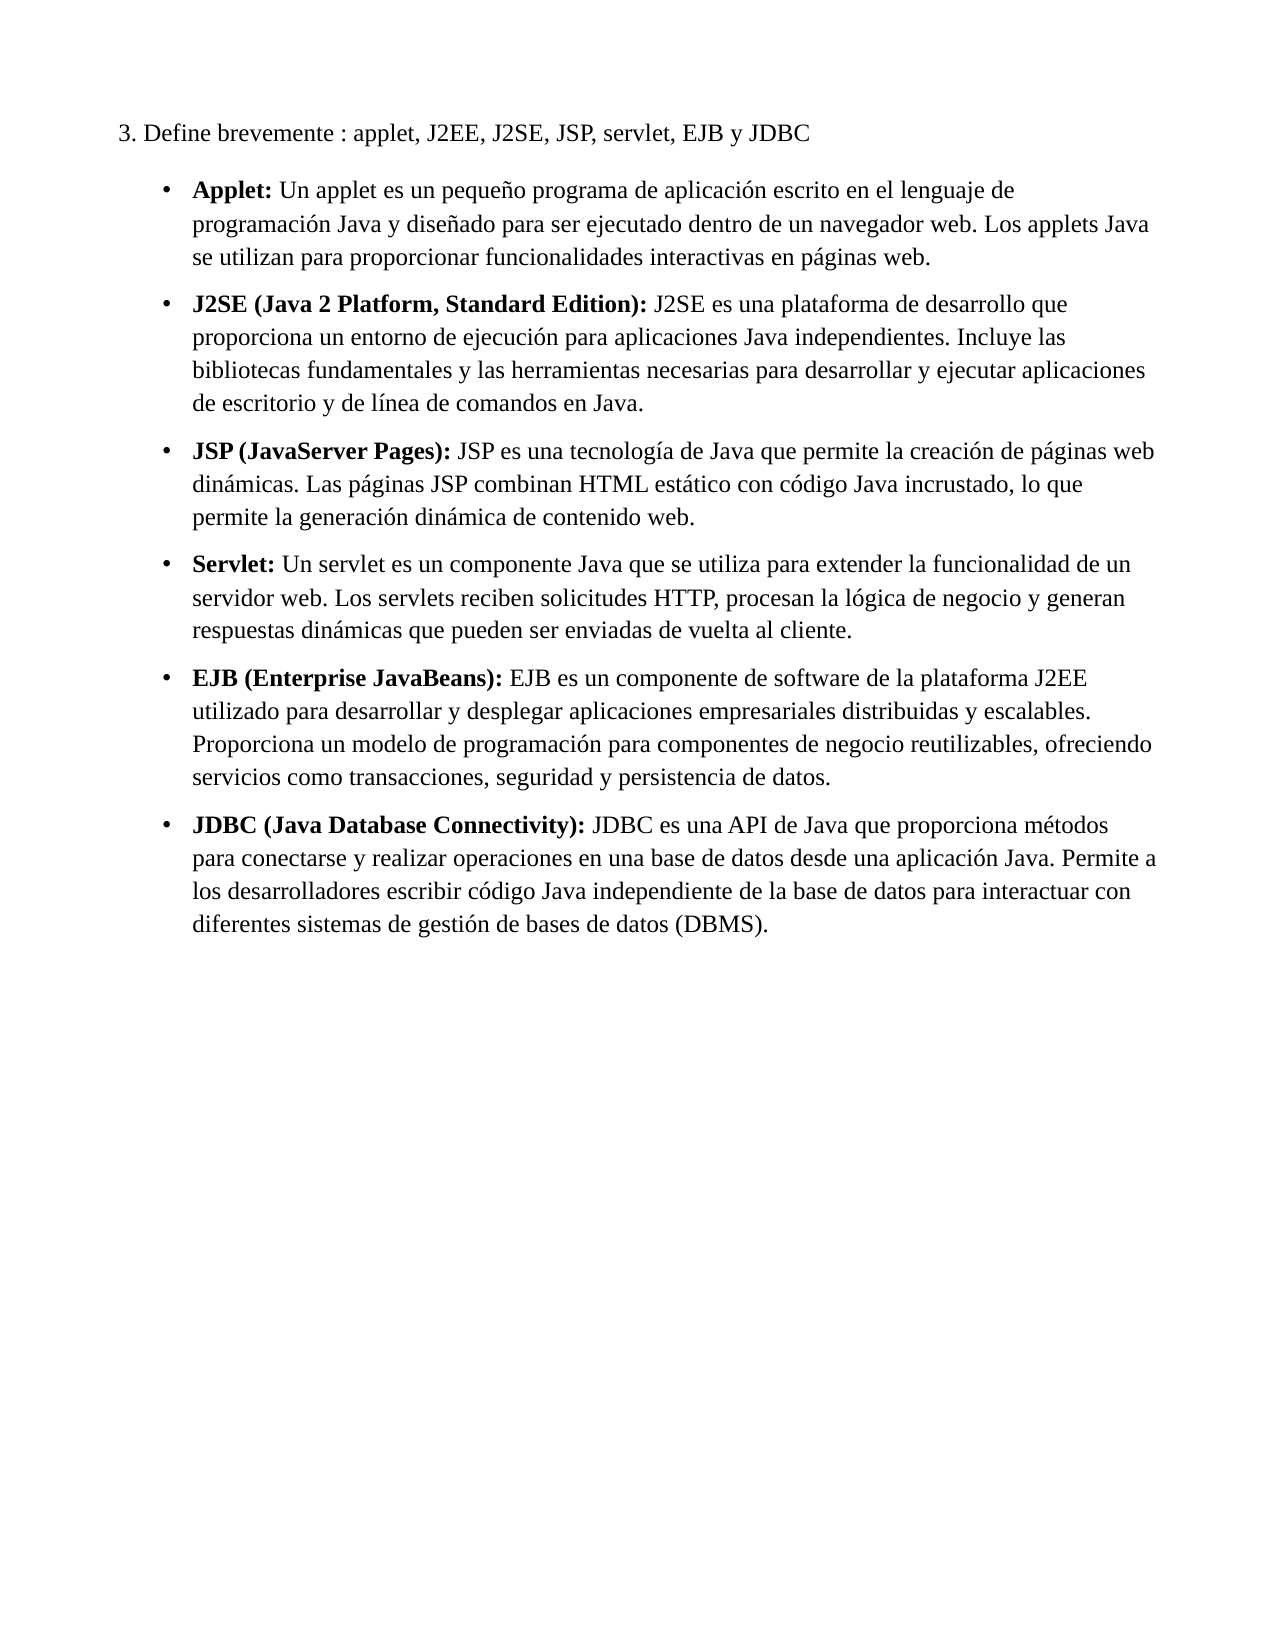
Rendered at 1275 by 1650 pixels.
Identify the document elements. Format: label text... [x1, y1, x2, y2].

list J2SE (Java 2 Platform, Standard Edition): J2SE es una plataforma de desarrollo que proporciona un entorno de ejecución para aplicaciones Java independientes. Incluye las bibliotecas fundamentales y las herramientas necesarias para desarrollar y ejecutar aplicaciones de escritorio y de línea de comandos en Java. [162, 289, 1157, 417]
list EJB (Enterprise JavaBeans): EJB es un componente de software de la plataforma J2EE utilizado para desarrollar y desplegar aplicaciones empresariales distribuidas y escalables. Proporciona un modelo de programación para componentes de negocio reutilizables, ofreciendo servicios como transacciones, seguridad y persistencia de datos. [162, 663, 1157, 791]
list JDBC (Java Database Connectivity): JDBC es una API de Java que proporciona métodos para conectarse y realizar operaciones en una base de datos desde una aplicación Java. Permite a los desarrolladores escribir código Java independiente de la base de datos para interactuar con diferentes sistemas de gestión de bases de datos (DBMS). [162, 810, 1157, 938]
text 3. Define brevemente : applet, J2EE, J2SE, JSP, servlet, EJB y JDBC [118, 118, 1157, 147]
list JSP (JavaServer Pages): JSP es una tecnología de Java que permite la creación de páginas web dinámicas. Las páginas JSP combinan HTML estático con código Java incrustado, lo que permite la generación dinámica de contenido web. [162, 436, 1157, 531]
list Servlet: Un servlet es un componente Java que se utiliza para extender la funcionalidad de un servidor web. Los servlets reciben solicitudes HTTP, procesan la lógica de negocio y generan respuestas dinámicas que pueden ser enviadas de vuelta al cliente. [162, 549, 1157, 644]
list Applet: Un applet es un pequeño programa de aplicación escrito en el lenguaje de programación Java y diseñado para ser ejecutado dentro de un navegador web. Los applets Java se utilizan para proporcionar funcionalidades interactivas en páginas web. [162, 176, 1157, 270]
